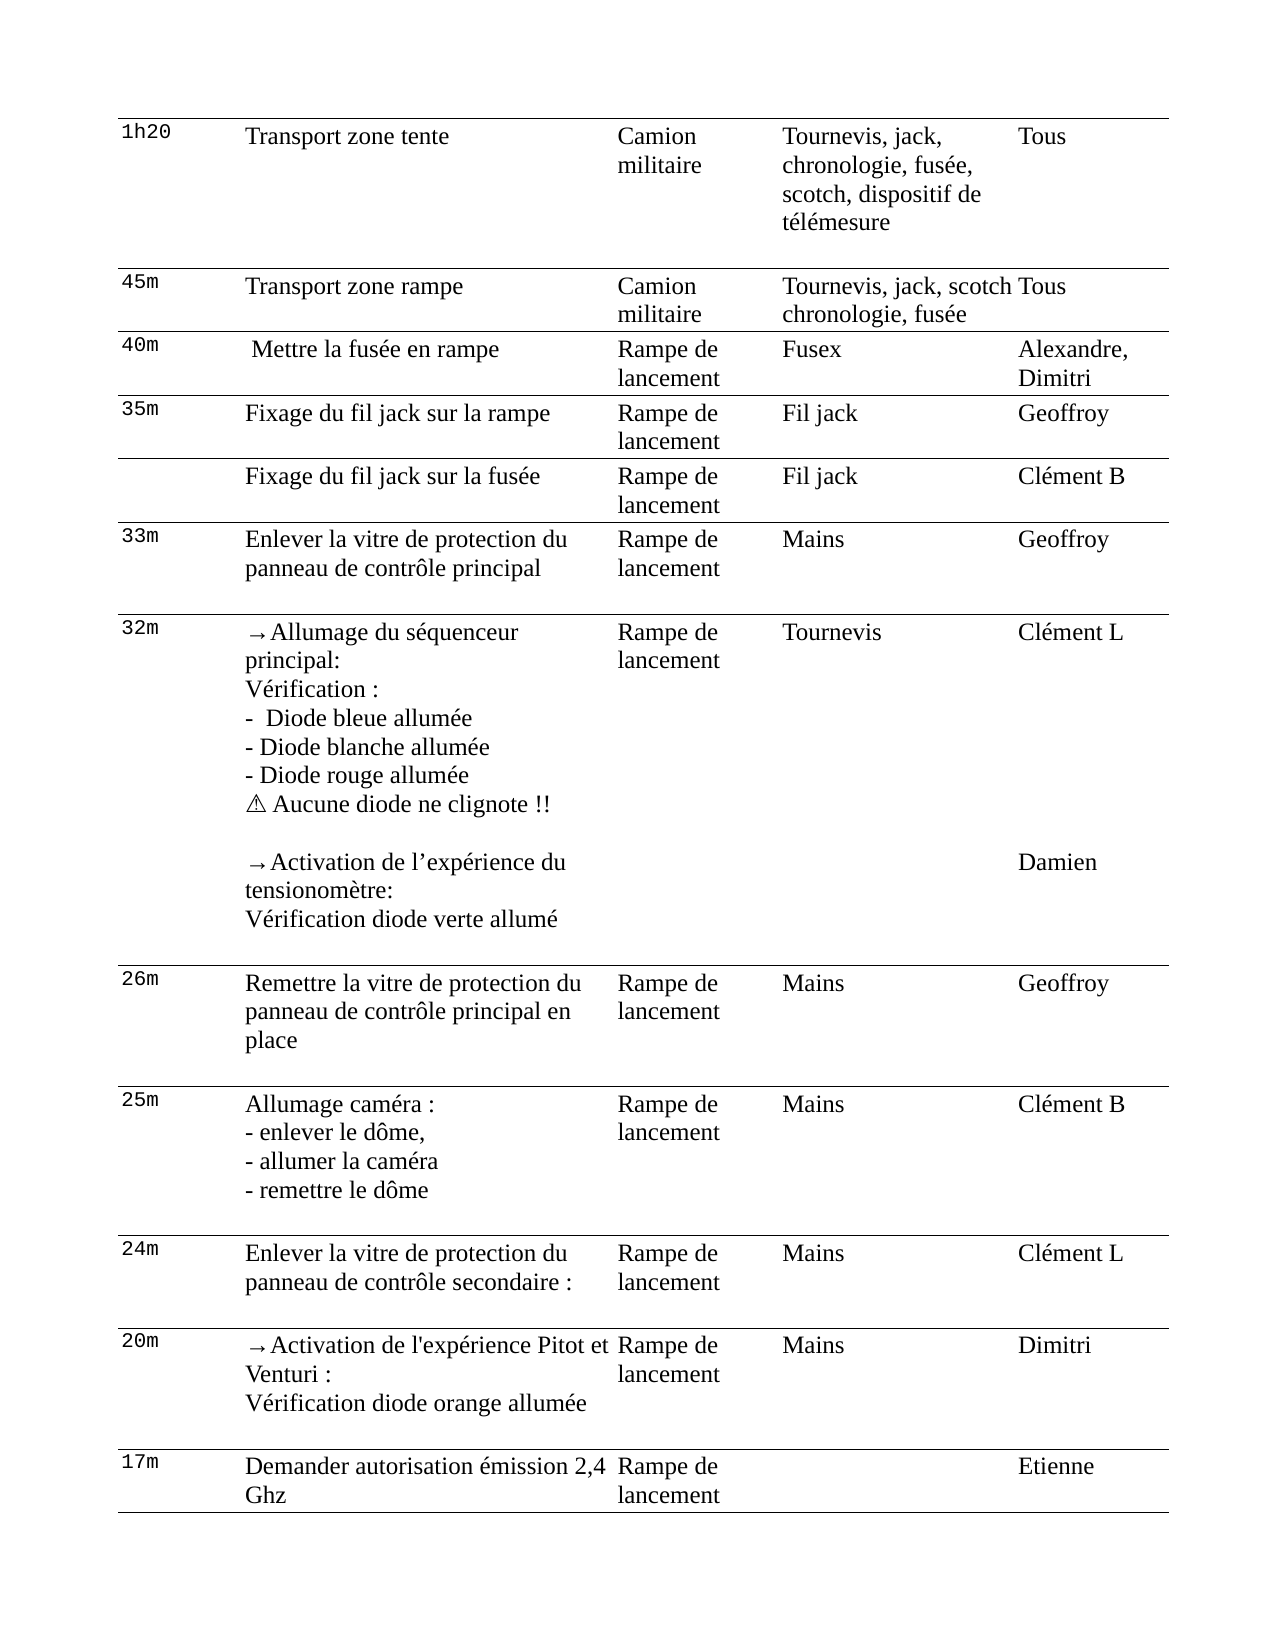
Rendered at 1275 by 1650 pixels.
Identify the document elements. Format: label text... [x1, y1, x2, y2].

table_cell 17m [118, 1450, 242, 1512]
table_cell 32m [118, 615, 242, 965]
table_cell [118, 459, 242, 522]
table_cell Camion militaire [614, 119, 779, 268]
table_cell 26m [118, 966, 242, 1086]
table_cell 45m [118, 269, 242, 331]
table_cell 40m [118, 332, 242, 395]
table_cell Tous [1015, 119, 1169, 268]
table_cell Fil jack [779, 459, 1015, 522]
table_cell Tournevis [779, 615, 1015, 965]
table_cell Clément B [1015, 459, 1169, 522]
table_cell Rampe de lancement [614, 966, 779, 1086]
table_cell Mettre la fusée en rampe [242, 332, 614, 395]
table_cell Enlever la vitre de protection du panneau de contrôle secondaire : [242, 1236, 614, 1327]
table_cell Rampe de lancement [614, 332, 779, 395]
table_cell Rampe de lancement [614, 1329, 779, 1448]
table_cell Rampe de lancement [614, 459, 779, 522]
table_cell Allumage caméra : - enlever le dôme, - allumer la caméra - remettre le dôme [242, 1087, 614, 1235]
table_cell Enlever la vitre de protection du panneau de contrôle principal [242, 523, 614, 614]
table_cell 35m [118, 396, 242, 458]
table_cell Alexandre, Dimitri [1015, 332, 1169, 395]
table_cell 33m [118, 523, 242, 614]
table_cell Mains [779, 1087, 1015, 1235]
table_cell 24m [118, 1236, 242, 1327]
table_cell Tournevis, jack, scotch chronologie, fusée [779, 269, 1015, 331]
table_cell Clément L [1015, 1236, 1169, 1327]
table_cell 20m [118, 1329, 242, 1448]
table_cell Mains [779, 523, 1015, 614]
table_cell Mains [779, 1329, 1015, 1448]
table_cell Rampe de lancement [614, 523, 779, 614]
table_cell Rampe de lancement [614, 1087, 779, 1235]
table_cell Dimitri [1015, 1329, 1169, 1448]
table_cell Rampe de lancement [614, 1450, 779, 1512]
table_cell Tournevis, jack, chronologie, fusée, scotch, dispositif de télémesure [779, 119, 1015, 268]
table_cell 25m [118, 1087, 242, 1235]
table_cell Fixage du fil jack sur la fusée [242, 459, 614, 522]
table_cell Fil jack [779, 396, 1015, 458]
table_cell Geoffroy [1015, 966, 1169, 1086]
table_cell Mains [779, 966, 1015, 1086]
table_cell Tous [1015, 269, 1169, 331]
table_cell Clément B [1015, 1087, 1169, 1235]
table_cell Etienne [1015, 1450, 1169, 1512]
table_cell Rampe de lancement [614, 615, 779, 965]
table_cell Transport zone rampe [242, 269, 614, 331]
table_cell Mains [779, 1236, 1015, 1327]
table_cell Geoffroy [1015, 523, 1169, 614]
table_cell Clément L Damien [1015, 615, 1169, 965]
table_cell 1h20 [118, 119, 242, 268]
table_cell Remettre la vitre de protection du panneau de contrôle principal en place [242, 966, 614, 1086]
table_cell →Allumage du séquenceur principal: Vérification : - Diode bleue allumée - Diode blanche allumée - Diode rouge allumée ⚠️ Aucune diode ne clignote !! →Activation de l’expérience du tensionomètre: Vérification diode verte allumé [242, 615, 614, 965]
table_cell [779, 1450, 1015, 1512]
table_cell Rampe de lancement [614, 1236, 779, 1327]
table_cell →Activation de l'expérience Pitot et Venturi : Vérification diode orange allumée [242, 1329, 614, 1448]
table_cell Camion militaire [614, 269, 779, 331]
table_cell Fusex [779, 332, 1015, 395]
table_cell Demander autorisation émission 2,4 Ghz [242, 1450, 614, 1512]
table_cell Transport zone tente [242, 119, 614, 268]
table_cell Fixage du fil jack sur la rampe [242, 396, 614, 458]
table_cell Rampe de lancement [614, 396, 779, 458]
table_cell Geoffroy [1015, 396, 1169, 458]
